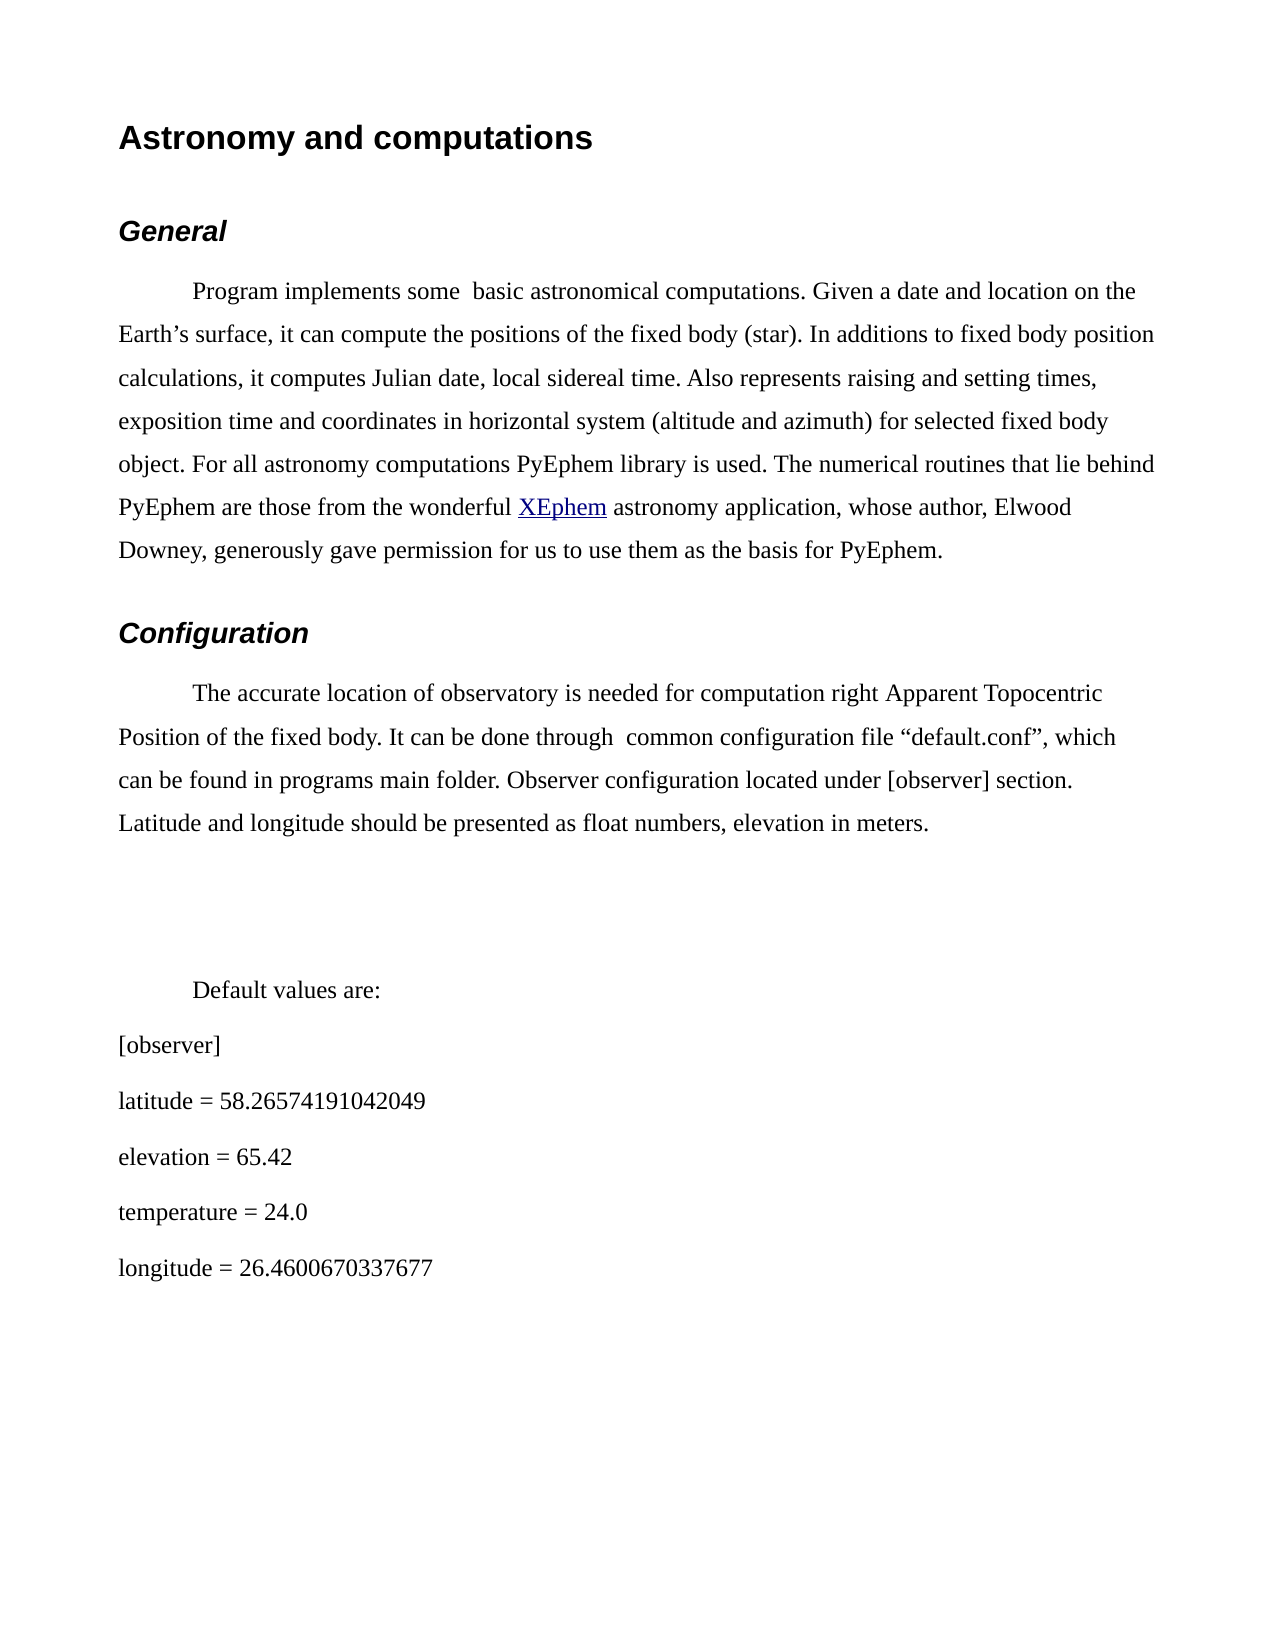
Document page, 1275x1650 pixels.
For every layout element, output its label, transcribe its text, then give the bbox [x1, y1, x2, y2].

text longitude = 26.4600670337677 [118, 1253, 1157, 1282]
text elevation = 65.42 [118, 1142, 1157, 1170]
text Program implements some basic astronomical computations. Given a date and location on the Earth’s surface, it can compute the positions of the fixed body (star). In additions to fixed body position calculations, it computes Julian date, local sidereal time. Also represents raising and setting times, exposition time and coordinates in horizontal system (altitude and azimuth) for selected fixed body object. For all astronomy computations PyEphem library is used. The numerical routines that lie behind PyEphem are those from the wonderful XEphem astronomy application, whose author, Elwood Downey, generously gave permission for us to use them as the basis for PyEphem. [118, 276, 1157, 564]
subtitle General [118, 213, 1157, 247]
subtitle Configuration [118, 616, 1157, 649]
text [observer] [118, 1030, 1157, 1059]
subtitle Astronomy and computations [118, 118, 1157, 157]
text The accurate location of observatory is needed for computation right Apparent Topocentric Position of the fixed body. It can be done through common configuration file “default.conf”, which can be found in programs main folder. Observer configuration located under [observer] section. Latitude and longitude should be presented as float numbers, elevation in meters. [118, 678, 1157, 837]
text latitude = 58.26574191042049 [118, 1086, 1157, 1115]
text Default values are: [118, 975, 1157, 1003]
text temperature = 24.0 [118, 1197, 1157, 1226]
